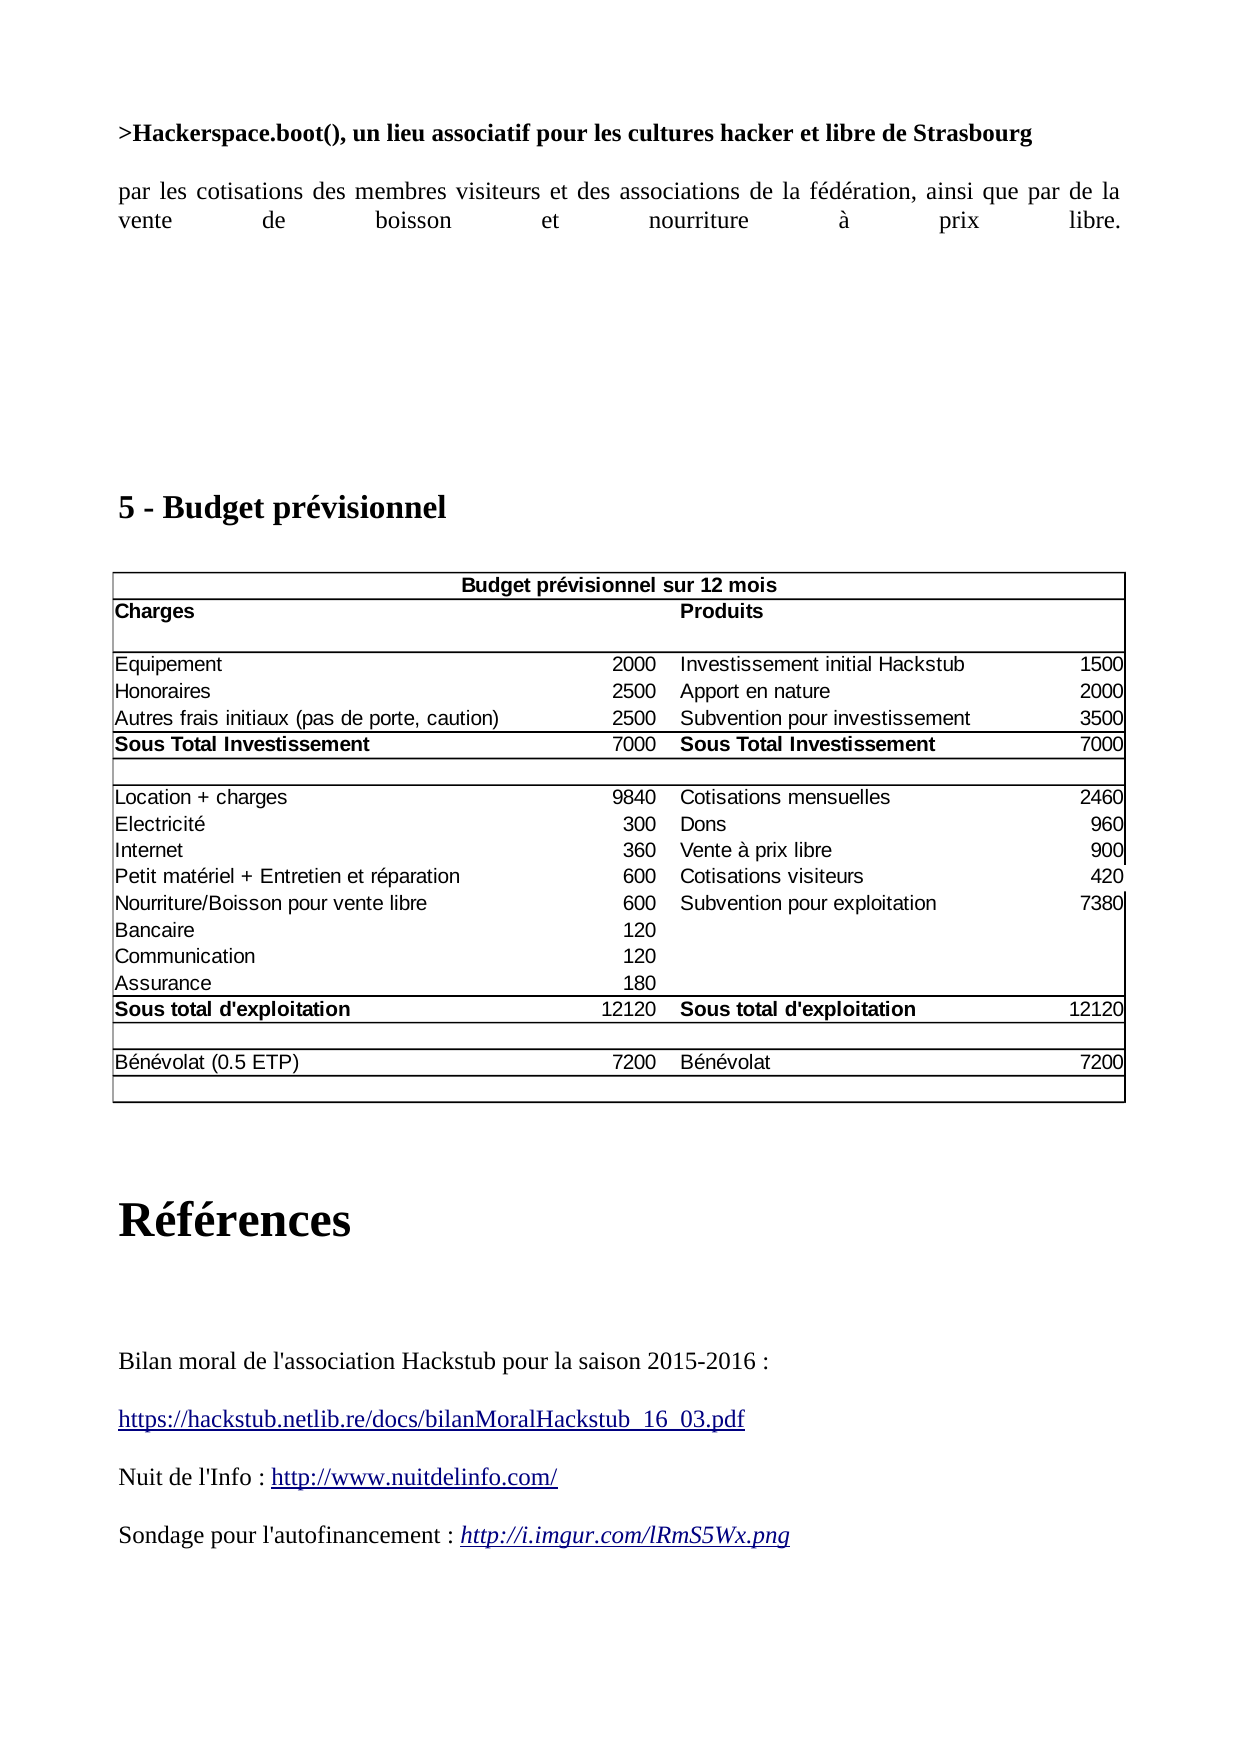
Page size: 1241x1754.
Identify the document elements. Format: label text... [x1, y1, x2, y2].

subtitle Références [118, 1189, 1122, 1247]
text Sondage pour l'autofinancement : http://i.imgur.com/lRmS5Wx.png [118, 1521, 1122, 1549]
text https://hackstub.netlib.re/docs/bilanMoralHackstub_16_03.pdf [118, 1404, 1122, 1433]
subtitle 5 - Budget prévisionnel [118, 488, 1122, 526]
text Bilan moral de l'association Hackstub pour la saison 2015-2016 : [118, 1346, 1122, 1375]
text par les cotisations des membres visiteurs et des associations de la fédération, ainsi que par de la vente de boisson et nourriture à prix libre. [118, 176, 1122, 263]
text Nuit de l'Info : http://www.nuitdelinfo.com/ [118, 1462, 1122, 1491]
